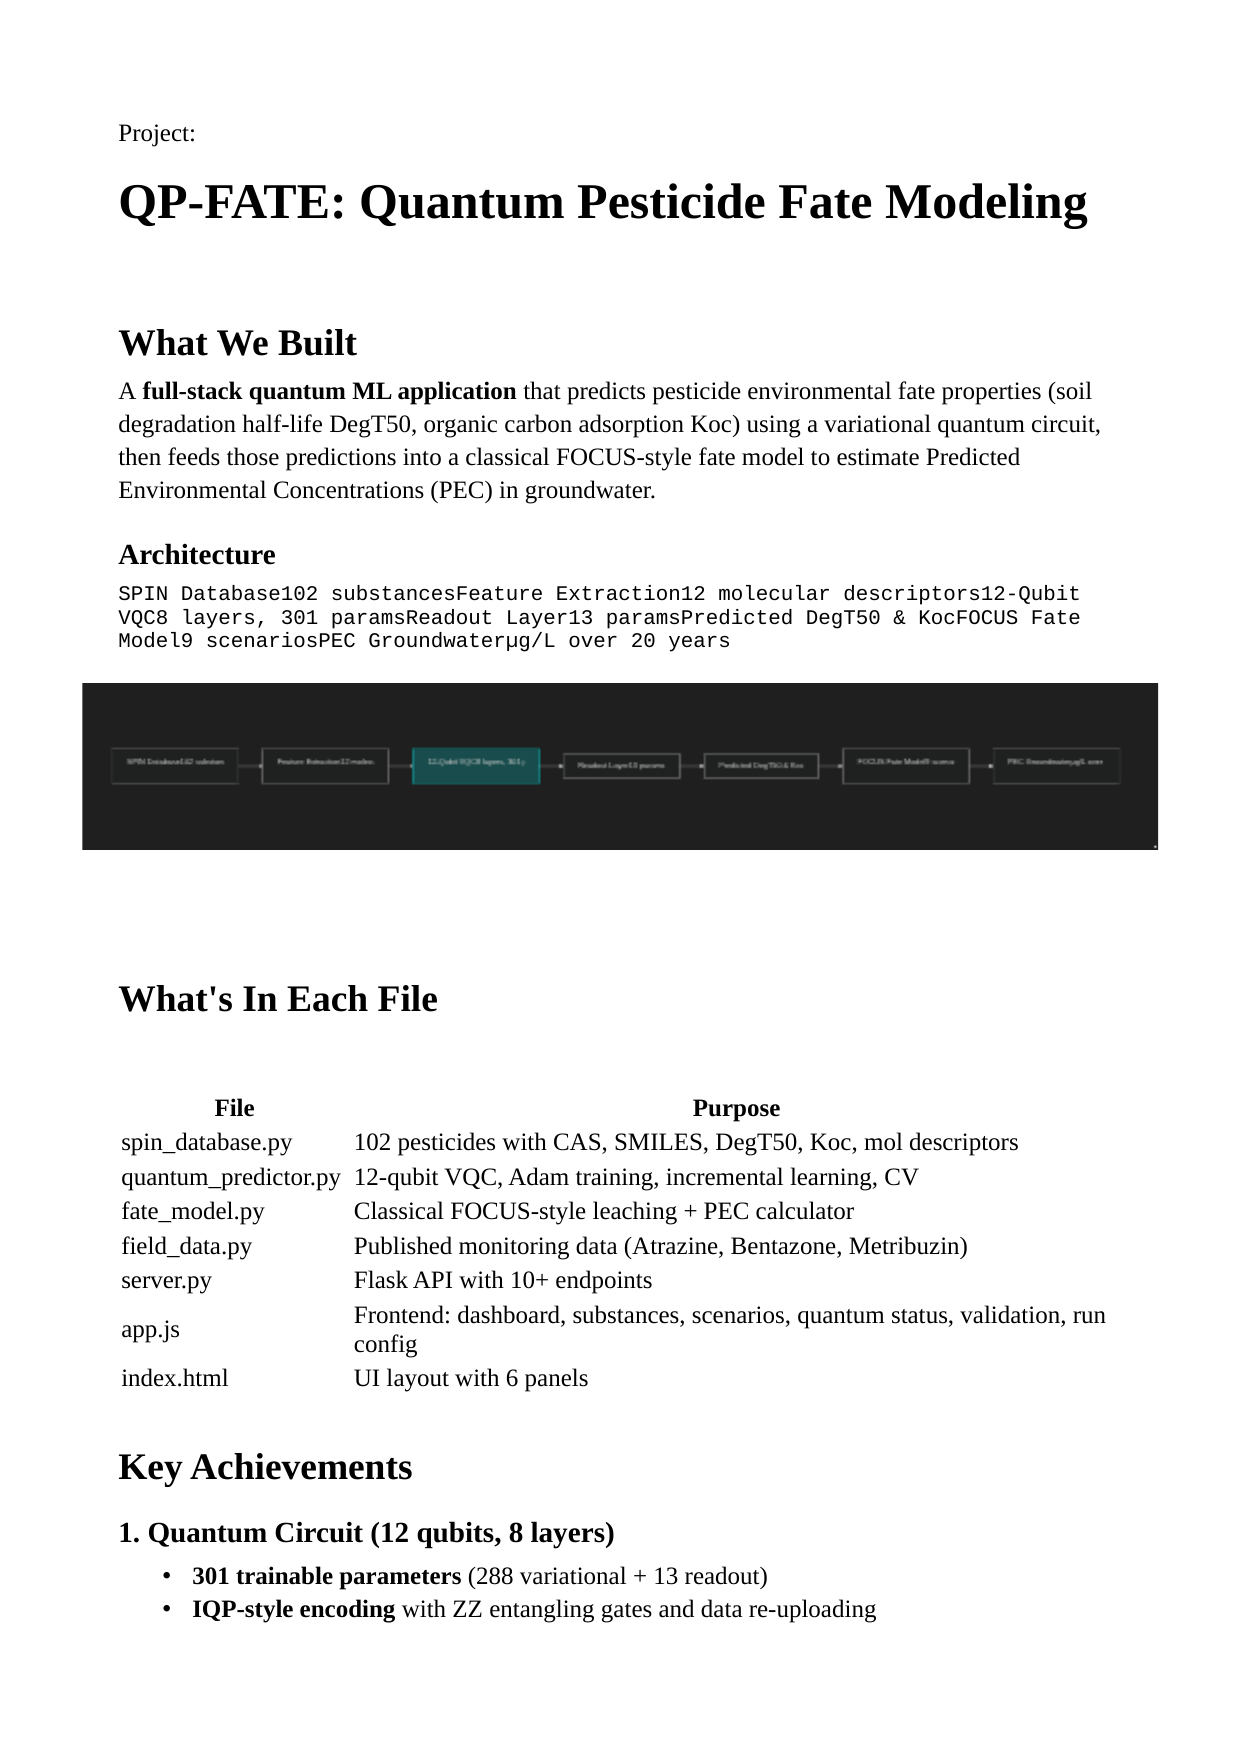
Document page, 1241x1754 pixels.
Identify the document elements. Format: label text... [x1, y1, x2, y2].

list IQP-style encoding with ZZ entangling gates and data re-uploading [162, 1594, 1122, 1623]
table_cell index.html [118, 1361, 351, 1395]
table_header Purpose [351, 1090, 1122, 1124]
table_cell UI layout with 6 panels [351, 1361, 1122, 1395]
subtitle Key Achievements [118, 1445, 1122, 1488]
table_cell spin_database.py [118, 1124, 351, 1159]
text SPIN Database102 substancesFeature Extraction12 molecular descriptors12-Qubit VQC8 layers, 301 paramsReadout Layer13 paramsPredicted DegT50 & KocFOCUS Fate Model9 scenariosPEC Groundwaterµg/L over 20 years [118, 583, 1122, 654]
table_cell 12-qubit VQC, Adam training, incremental learning, CV [351, 1159, 1122, 1193]
table_cell fate_model.py [118, 1194, 351, 1228]
table_cell Frontend: dashboard, substances, scenarios, quantum status, validation, run config [351, 1297, 1122, 1361]
table_cell field_data.py [118, 1228, 351, 1263]
list 301 trainable parameters (288 variational + 13 readout) [162, 1561, 1122, 1590]
table_cell Flask API with 10+ endpoints [351, 1263, 1122, 1297]
subtitle Architecture [118, 537, 1122, 571]
table_cell 102 pesticides with CAS, SMILES, DegT50, Koc, mol descriptors [351, 1124, 1122, 1159]
text Project: [118, 118, 1122, 147]
subtitle What's In Each File [118, 977, 1122, 1020]
table_header File [118, 1090, 351, 1124]
table_cell Classical FOCUS-style leaching + PEC calculator [351, 1194, 1122, 1228]
picture [82, 683, 1159, 850]
subtitle What We Built [118, 320, 1122, 363]
subtitle QP-FATE: Quantum Pesticide Fate Modeling [118, 172, 1122, 229]
text A full-stack quantum ML application that predicts pesticide environmental fate properties (soil degradation half-life DegT50, organic carbon adsorption Koc) using a variational quantum circuit, then feeds those predictions into a classical FOCUS-style fate model to estimate Predicted Environmental Concentrations (PEC) in groundwater. [118, 376, 1122, 504]
subtitle 1. Quantum Circuit (12 qubits, 8 layers) [118, 1515, 1122, 1548]
table_cell app.js [118, 1297, 351, 1361]
table_cell Published monitoring data (Atrazine, Bentazone, Metribuzin) [351, 1228, 1122, 1263]
table_cell server.py [118, 1263, 351, 1297]
table_cell quantum_predictor.py [118, 1159, 351, 1193]
